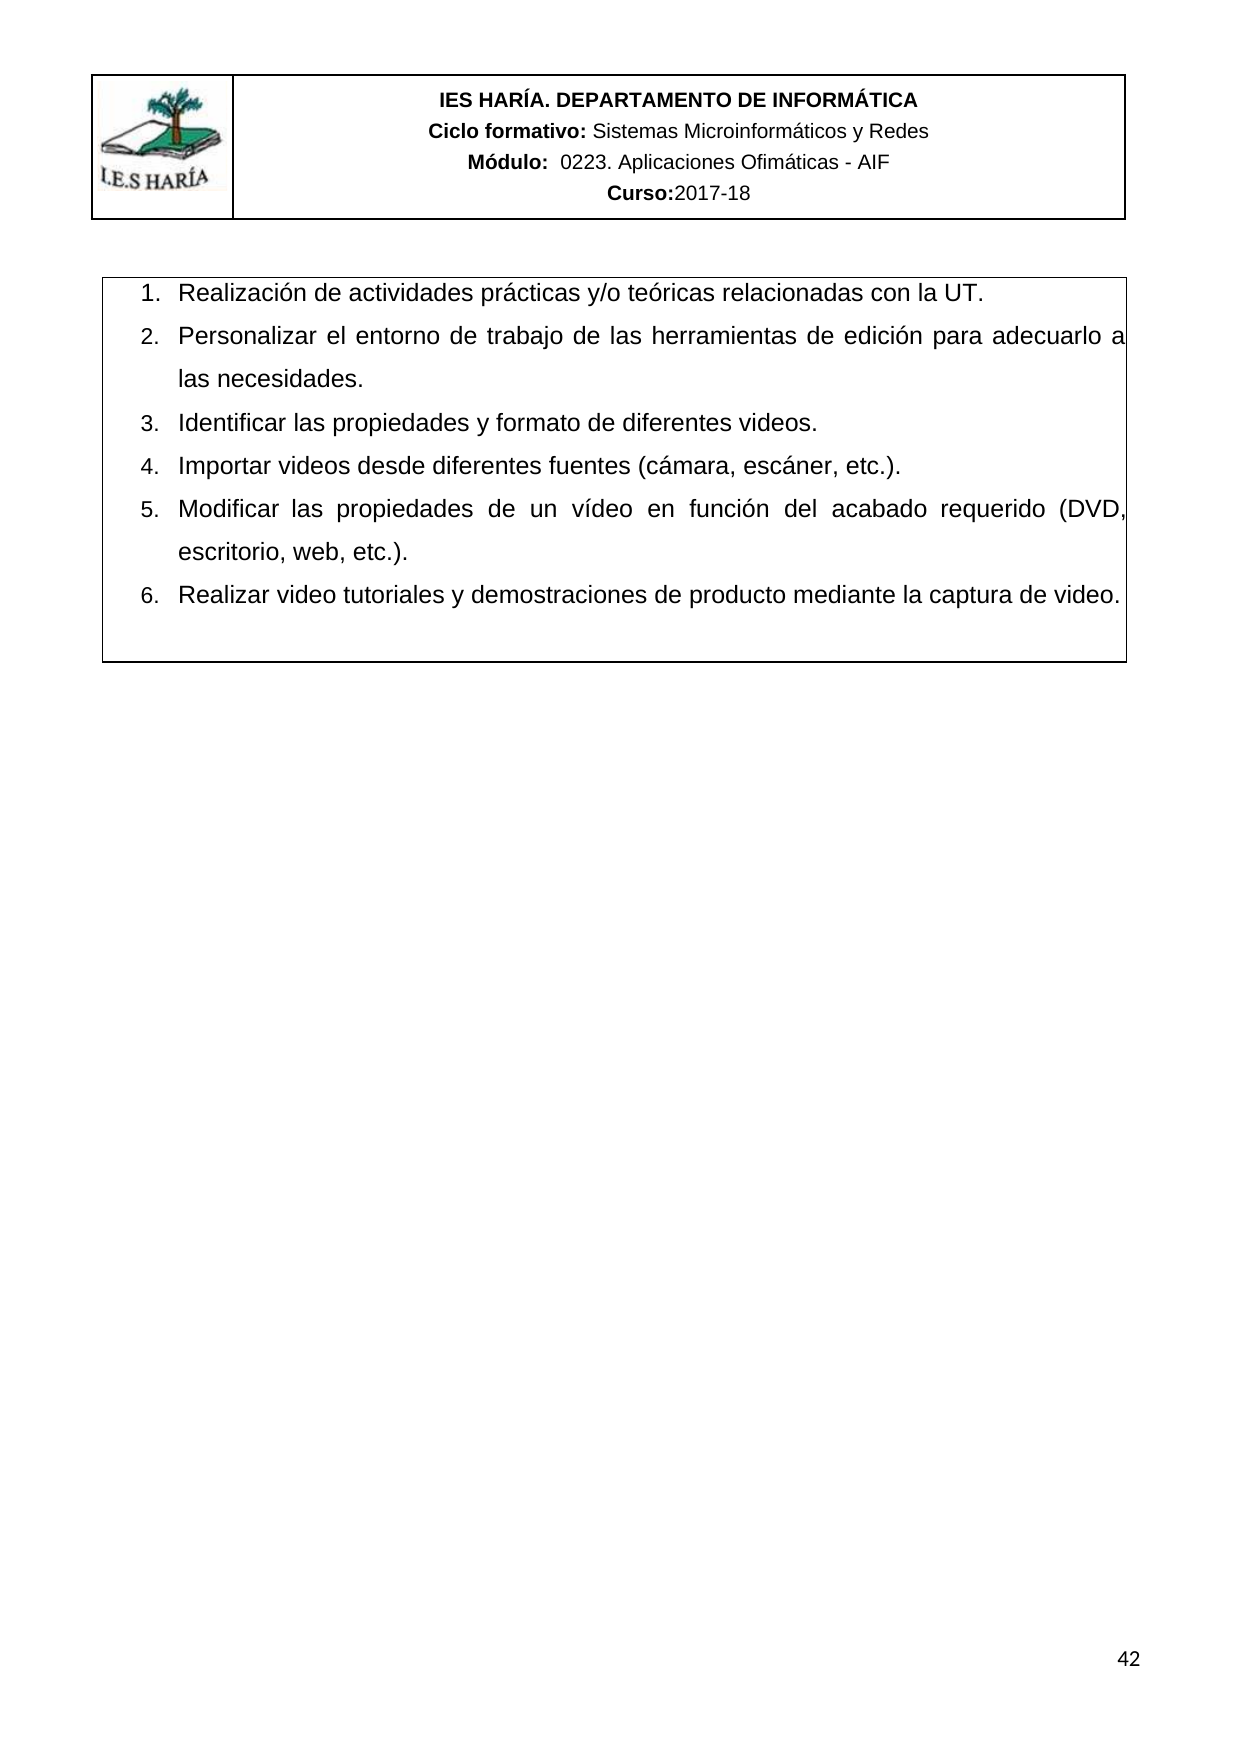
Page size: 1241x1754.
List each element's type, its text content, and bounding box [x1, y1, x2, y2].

picture [97, 81, 228, 191]
table_cell Realización de actividades prácticas y/o teóricas relacionadas con la UT. Personalizar el entorno de trabajo de las herramientas de edición para adecuarlo a las necesidades. Identificar las propiedades y formato de diferentes videos. Importar videos desde diferentes fuentes (cámara, escáner, etc.). Modificar las propiedades de un vídeo en función del acabado requerido (DVD, escritorio, web, etc.). Realizar video tutoriales y demostraciones de producto mediante la captura de video. [103, 278, 1126, 661]
